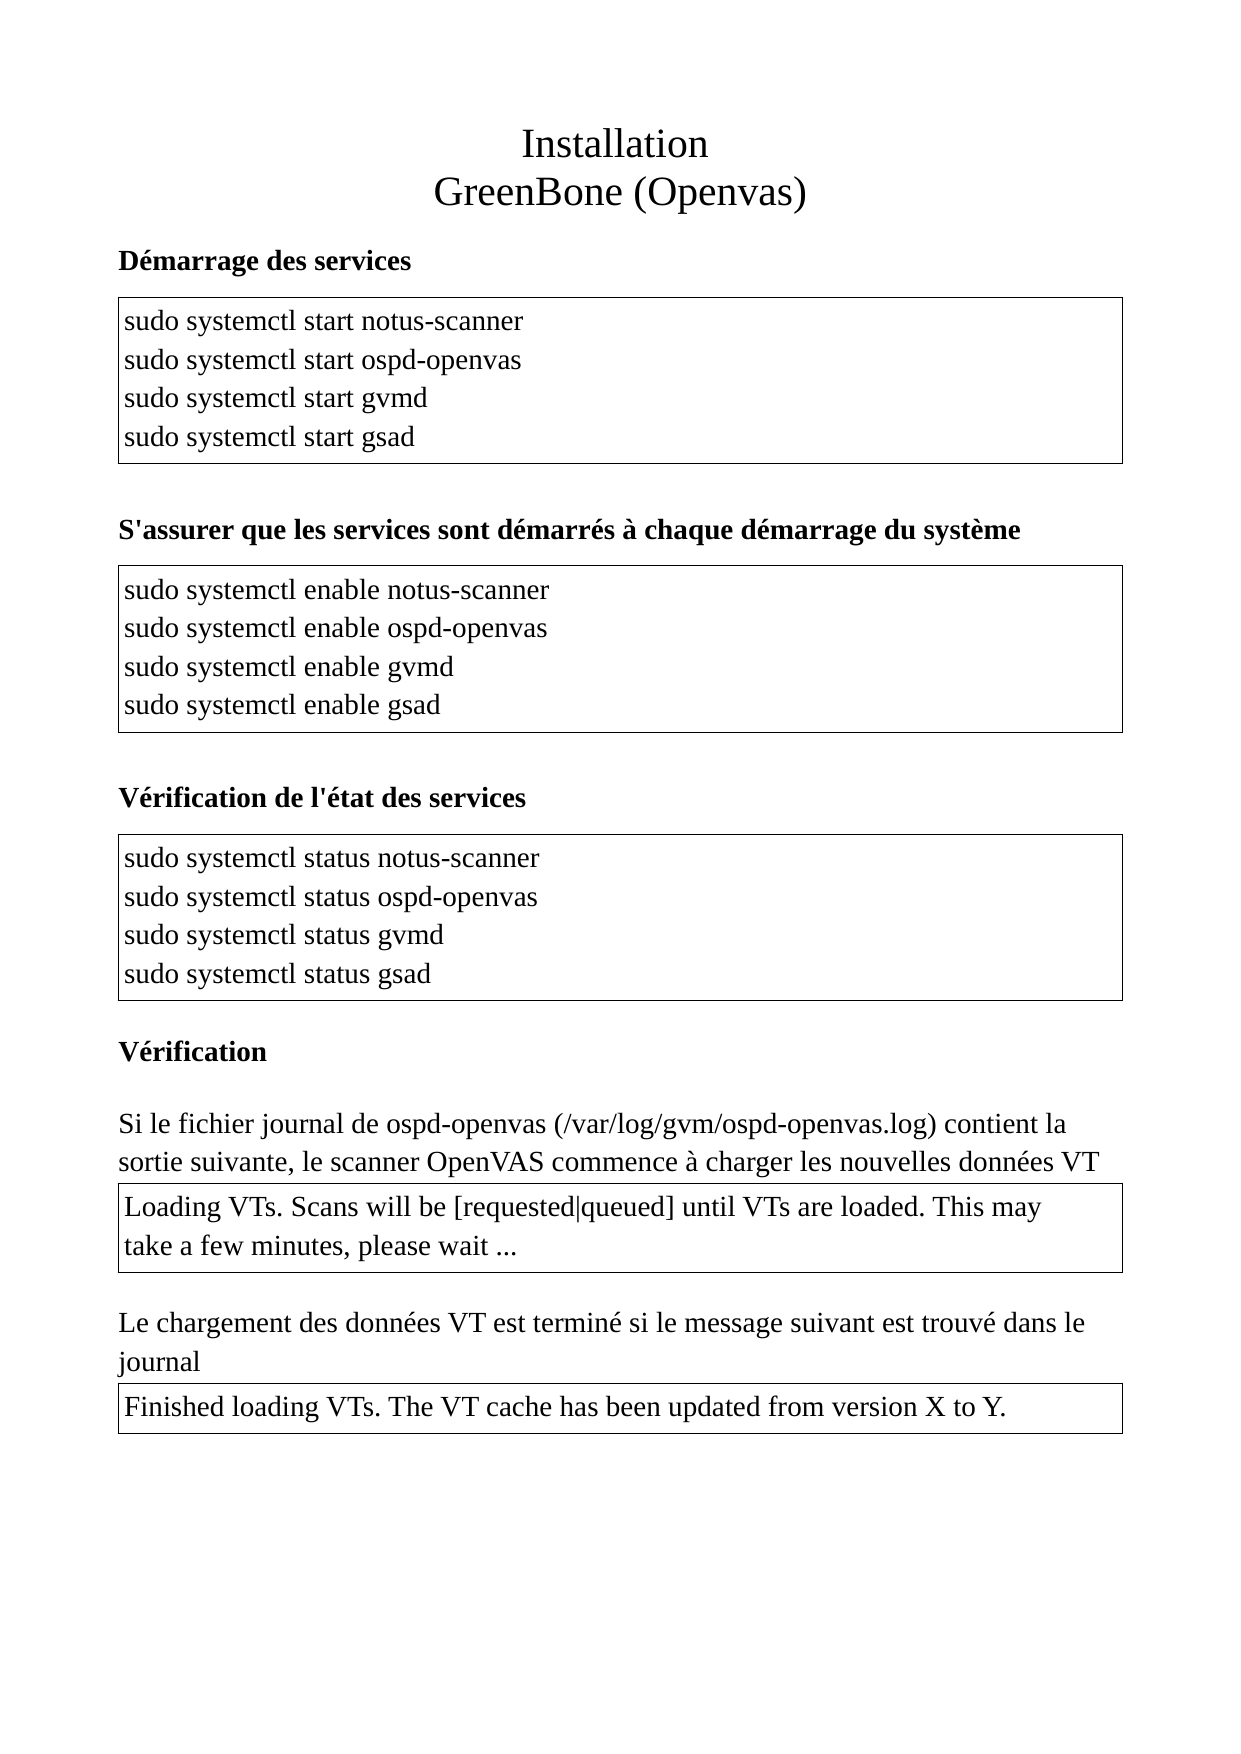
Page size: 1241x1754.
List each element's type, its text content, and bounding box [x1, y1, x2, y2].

text Vérification [118, 1034, 1122, 1068]
table_header Loading VTs. Scans will be [requested|queued] until VTs are loaded. This may take a few minutes, please wait ... [119, 1184, 1122, 1272]
text Vérification de l'état des services [118, 780, 1122, 814]
text S'assurer que les services sont démarrés à chaque démarrage du système [118, 512, 1122, 545]
text Démarrage des services [118, 243, 1122, 277]
table_header sudo systemctl enable notus-scanner sudo systemctl enable ospd-openvas sudo systemctl enable gvmd sudo systemctl enable gsad [119, 566, 1122, 732]
table_header Finished loading VTs. The VT cache has been updated from version X to Y. [119, 1384, 1122, 1433]
table_header sudo systemctl status notus-scanner sudo systemctl status ospd-openvas sudo systemctl status gvmd sudo systemctl status gsad [119, 835, 1122, 1000]
text Si le fichier journal de ospd-openvas (/var/log/gvm/ospd-openvas.log) contient la sortie suivante, le scanner OpenVAS commence à charger les nouvelles données VT [118, 1106, 1122, 1178]
table_header sudo systemctl start notus-scanner sudo systemctl start ospd-openvas sudo systemctl start gvmd sudo systemctl start gsad [119, 298, 1122, 463]
text Le chargement des données VT est terminé si le message suivant est trouvé dans le journal [118, 1305, 1122, 1377]
